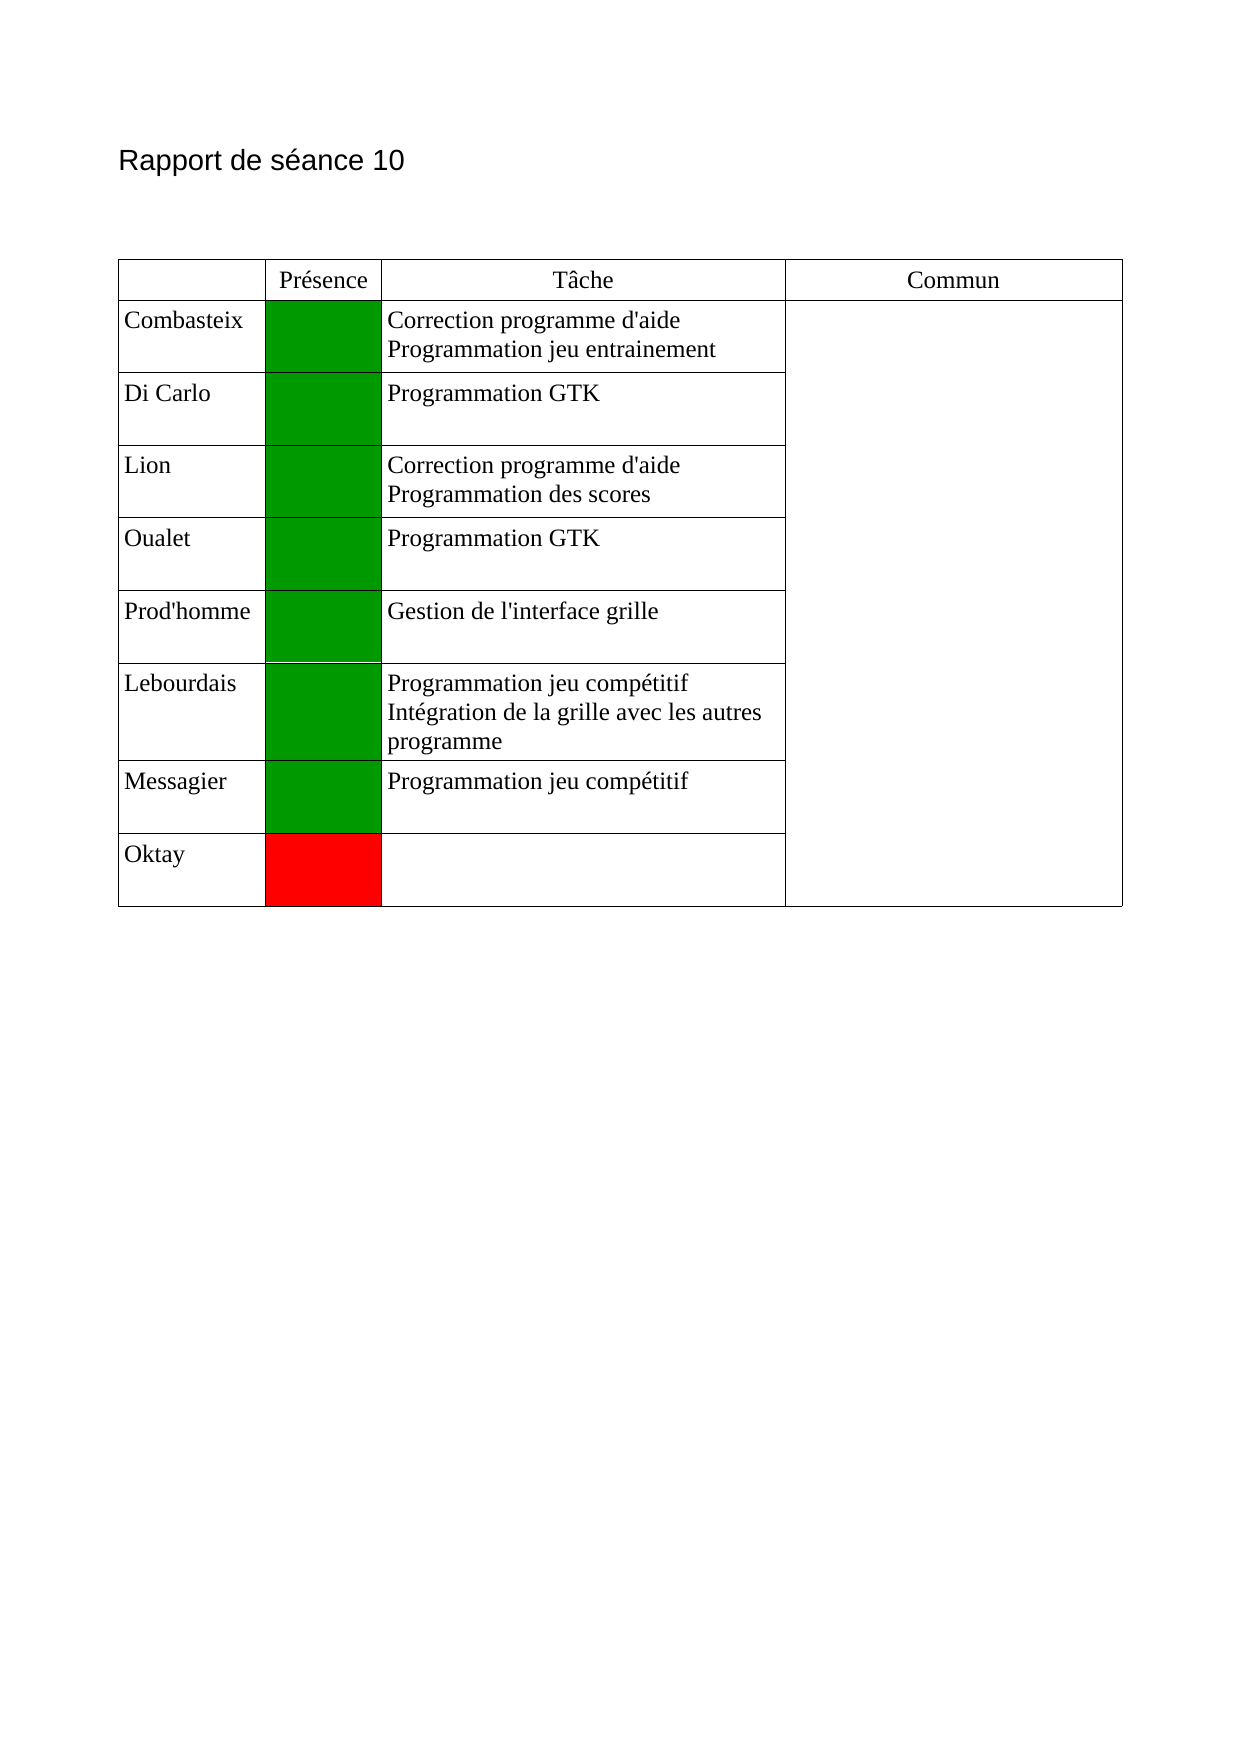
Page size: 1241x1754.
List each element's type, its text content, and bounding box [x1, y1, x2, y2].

table_cell [786, 301, 1122, 906]
table_cell Lion [119, 446, 265, 517]
table_cell Gestion de l'interface grille [382, 591, 785, 662]
table_header Commun [786, 260, 1122, 299]
table_header [119, 260, 265, 299]
table_cell Oktay [119, 834, 265, 906]
table_cell [266, 591, 381, 662]
table_cell [266, 301, 381, 372]
table_cell Prod'homme [119, 591, 265, 662]
table_cell Correction programme d'aide Programmation des scores [382, 446, 785, 517]
table_cell Di Carlo [119, 373, 265, 445]
table_cell [382, 834, 785, 906]
table_cell Lebourdais [119, 664, 265, 760]
table_header Présence [266, 260, 381, 299]
table_cell Correction programme d'aide Programmation jeu entrainement [382, 301, 785, 372]
table_cell [266, 834, 381, 906]
table_cell Programmation jeu compétitif Intégration de la grille avec les autres programme [382, 664, 785, 760]
table_cell Combasteix [119, 301, 265, 372]
table_cell [266, 446, 381, 517]
table_cell Programmation GTK [382, 373, 785, 445]
table_cell [266, 518, 381, 590]
table_cell [266, 761, 381, 833]
subtitle Rapport de séance 10 [118, 143, 1122, 177]
table_cell Programmation jeu compétitif [382, 761, 785, 833]
table_cell [266, 373, 381, 445]
table_cell [266, 664, 381, 760]
table_cell Messagier [119, 761, 265, 833]
table_cell Oualet [119, 518, 265, 590]
table_header Tâche [382, 260, 785, 299]
table_cell Programmation GTK [382, 518, 785, 590]
